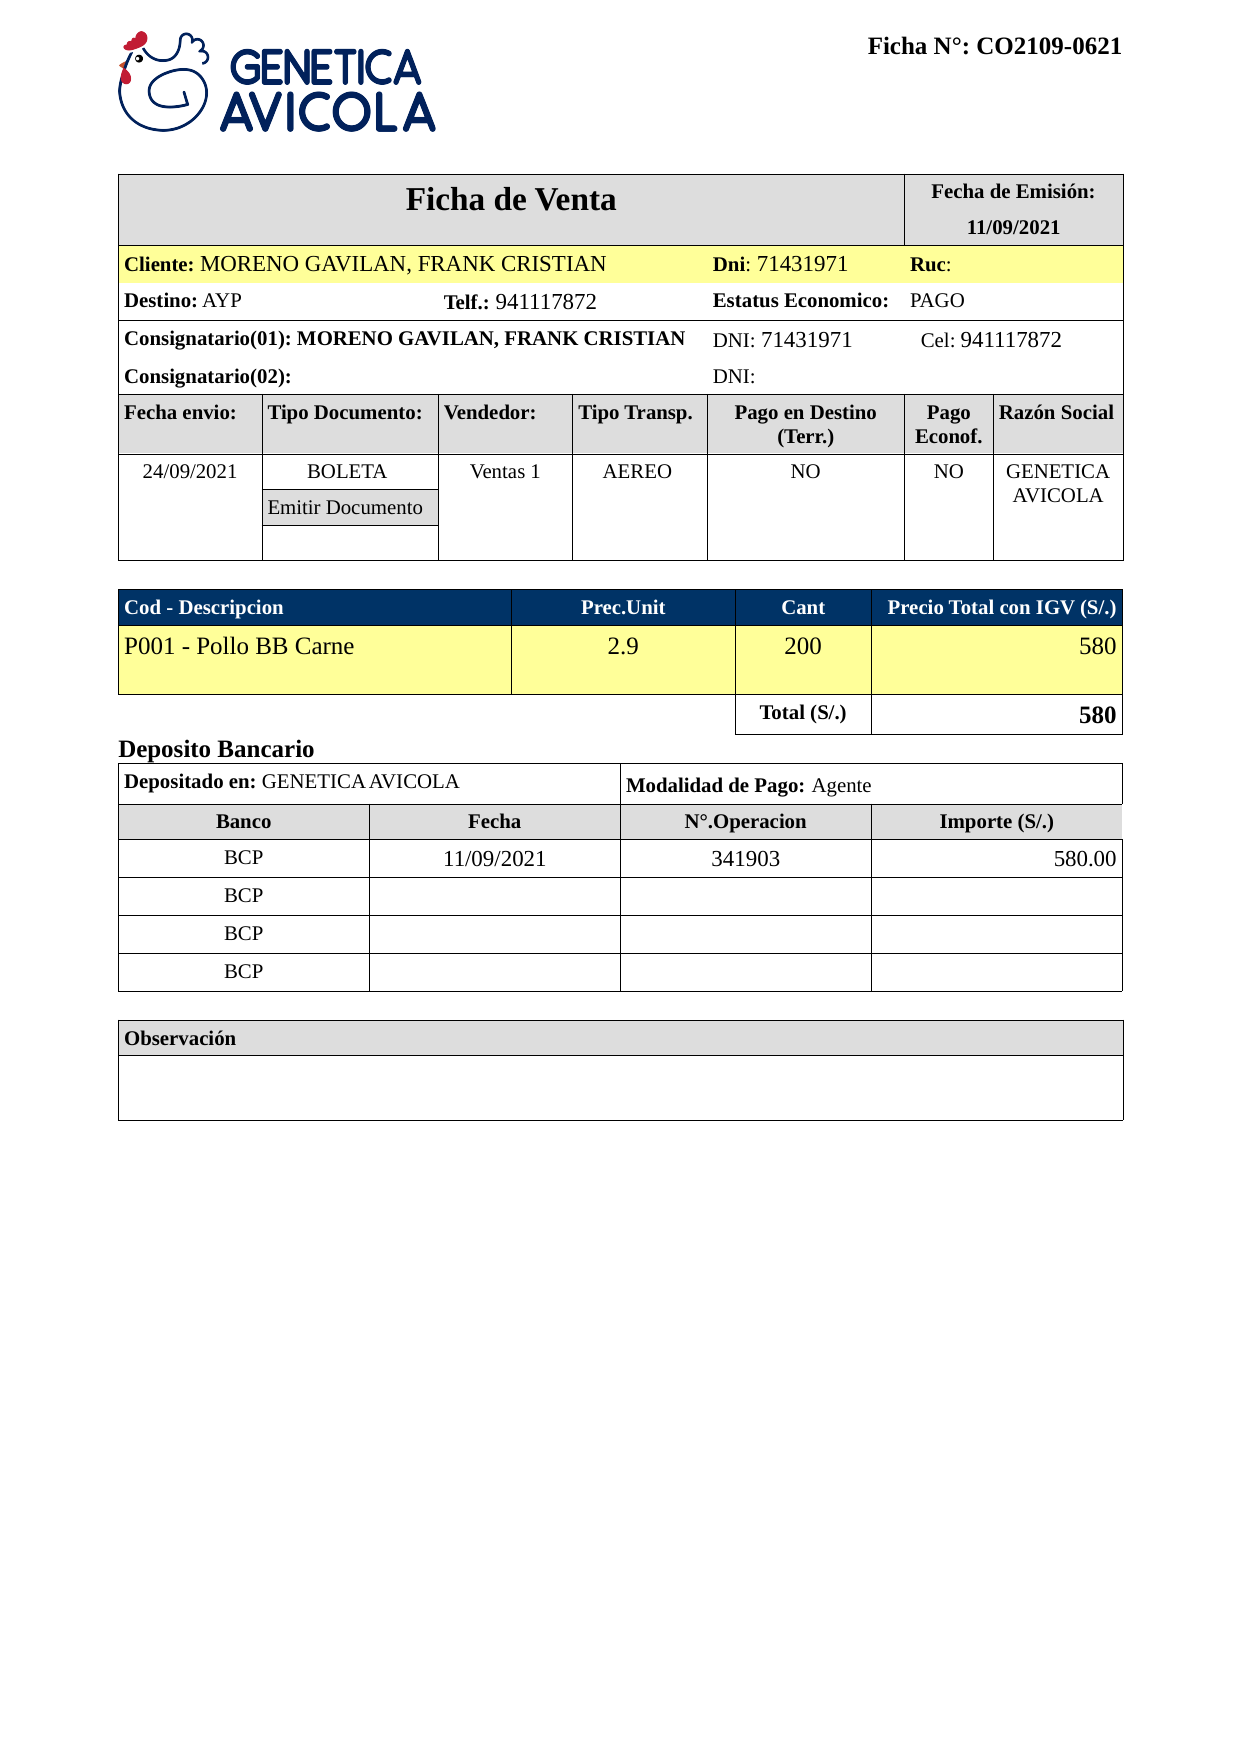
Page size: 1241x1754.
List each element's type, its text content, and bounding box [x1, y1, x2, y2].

table_cell AEREO [573, 455, 707, 560]
text Deposito Bancario [118, 734, 1122, 763]
table_cell N°.Operacion [621, 805, 871, 839]
table_cell 11/09/2021 [905, 209, 1123, 245]
table_header Observación [119, 1021, 1123, 1055]
table_cell [621, 878, 871, 915]
table_header Depositado en: GENETICA AVICOLA [119, 764, 620, 803]
table_cell BCP [119, 916, 369, 953]
table_cell [370, 954, 620, 991]
table_cell [263, 526, 438, 560]
table_cell [872, 878, 1122, 915]
table_cell BCP [119, 954, 369, 991]
table_cell Consignatario(02): [119, 358, 707, 394]
table_cell Razón Social [994, 395, 1123, 453]
table_cell BOLETA [263, 455, 438, 489]
table_cell Consignatario(01): MORENO GAVILAN, FRANK CRISTIAN [119, 321, 707, 358]
table_cell Vendedor: [439, 395, 572, 453]
table_cell BCP [119, 878, 369, 915]
table_cell [119, 1056, 1123, 1119]
table_cell Ruc: [904, 246, 1123, 283]
table_cell Fecha envio: [119, 395, 262, 453]
table_cell Banco [119, 805, 369, 839]
table_cell [118, 695, 511, 734]
table_cell [370, 916, 620, 953]
table_cell Total (S/.) [736, 695, 871, 734]
table_header Modalidad de Pago: Agente [621, 764, 1122, 803]
table_cell 2.9 [512, 626, 735, 694]
table_cell [511, 695, 735, 734]
table_cell [370, 878, 620, 915]
picture [118, 31, 436, 132]
table_cell Telf.: 941117872 [438, 283, 707, 320]
table_cell 11/09/2021 [370, 840, 620, 877]
table_cell 580.00 [872, 840, 1122, 877]
table_cell Cliente: MORENO GAVILAN, FRANK CRISTIAN [119, 246, 707, 283]
table_header Prec.Unit [512, 590, 735, 625]
table_cell Pago Econof. [905, 395, 993, 453]
table_cell [621, 916, 871, 953]
table_cell Dni: 71431971 [707, 246, 904, 283]
table_cell Fecha [370, 805, 620, 839]
table_cell Estatus Economico: [707, 283, 904, 320]
table_cell 341903 [621, 840, 871, 877]
table_cell [872, 916, 1122, 953]
table_cell BCP [119, 840, 369, 877]
table_cell Destino: AYP [119, 283, 438, 320]
table_cell DNI: 71431971 [707, 321, 915, 358]
table_header Cant [736, 590, 871, 625]
table_cell 200 [736, 626, 871, 694]
table_cell NO [905, 455, 993, 560]
table_cell Importe (S/.) [872, 805, 1122, 839]
table_cell Emitir Documento [263, 490, 438, 525]
table_cell Ventas 1 [439, 455, 572, 560]
table_cell 24/09/2021 [119, 455, 262, 560]
table_cell DNI: [707, 358, 1123, 394]
table_header Fecha de Emisión: [905, 175, 1123, 209]
table_cell PAGO [904, 283, 1123, 320]
table_header Ficha de Venta [119, 175, 904, 245]
table_cell GENETICA AVICOLA [994, 455, 1123, 560]
table_cell [872, 954, 1122, 991]
table_cell Tipo Transp. [573, 395, 707, 453]
table_cell Cel: 941117872 [915, 321, 1123, 358]
table_cell 580 [872, 626, 1122, 694]
table_cell Tipo Documento: [263, 395, 438, 453]
table_cell P001 - Pollo BB Carne [119, 626, 511, 694]
table_cell Pago en Destino (Terr.) [708, 395, 904, 453]
table_cell 580 [872, 695, 1122, 734]
table_cell [621, 954, 871, 991]
table_cell NO [708, 455, 904, 560]
table_header Cod - Descripcion [119, 590, 511, 625]
table_header Precio Total con IGV (S/.) [872, 590, 1122, 625]
